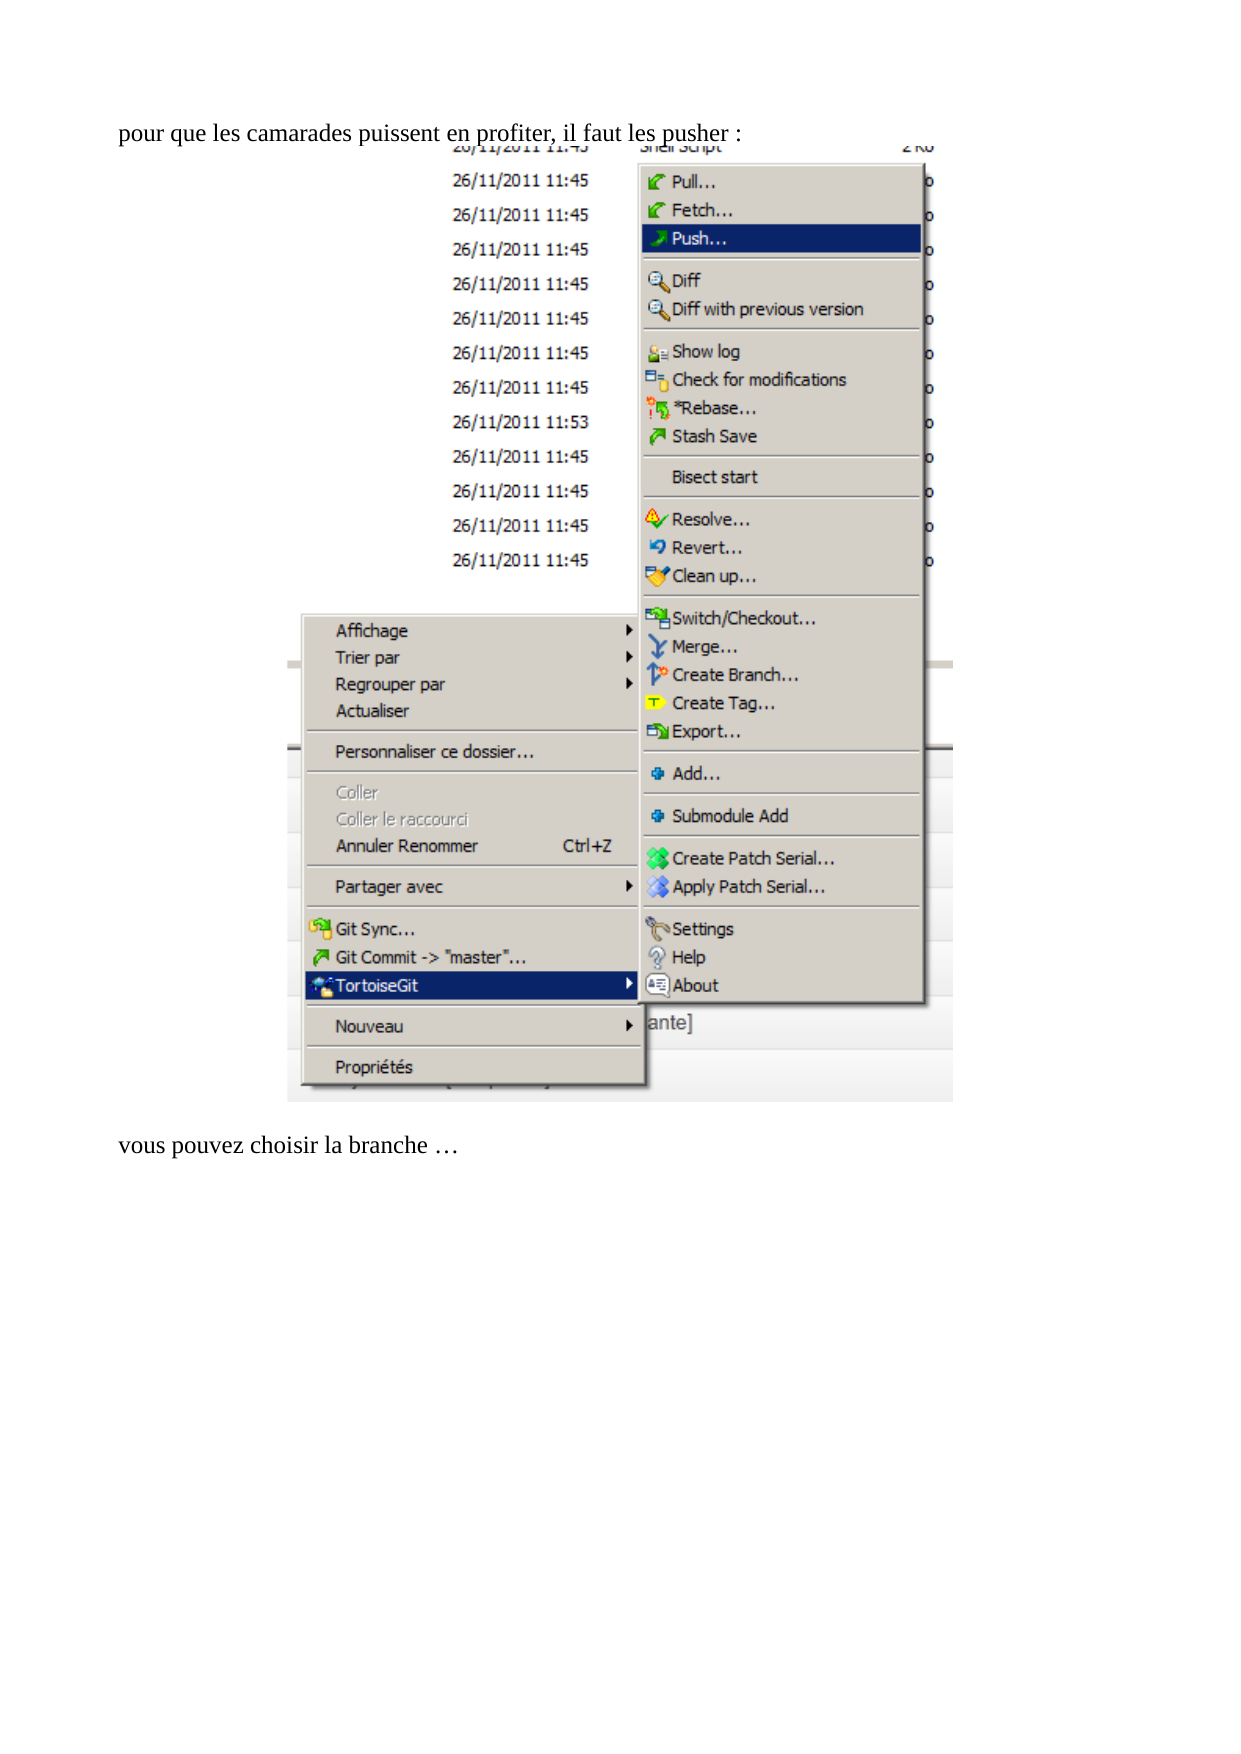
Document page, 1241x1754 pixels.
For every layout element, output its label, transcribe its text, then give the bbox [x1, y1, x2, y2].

text pour que les camarades puissent en profiter, il faut les pusher : [118, 118, 1122, 147]
text vous pouvez choisir la branche … [118, 1130, 1122, 1159]
